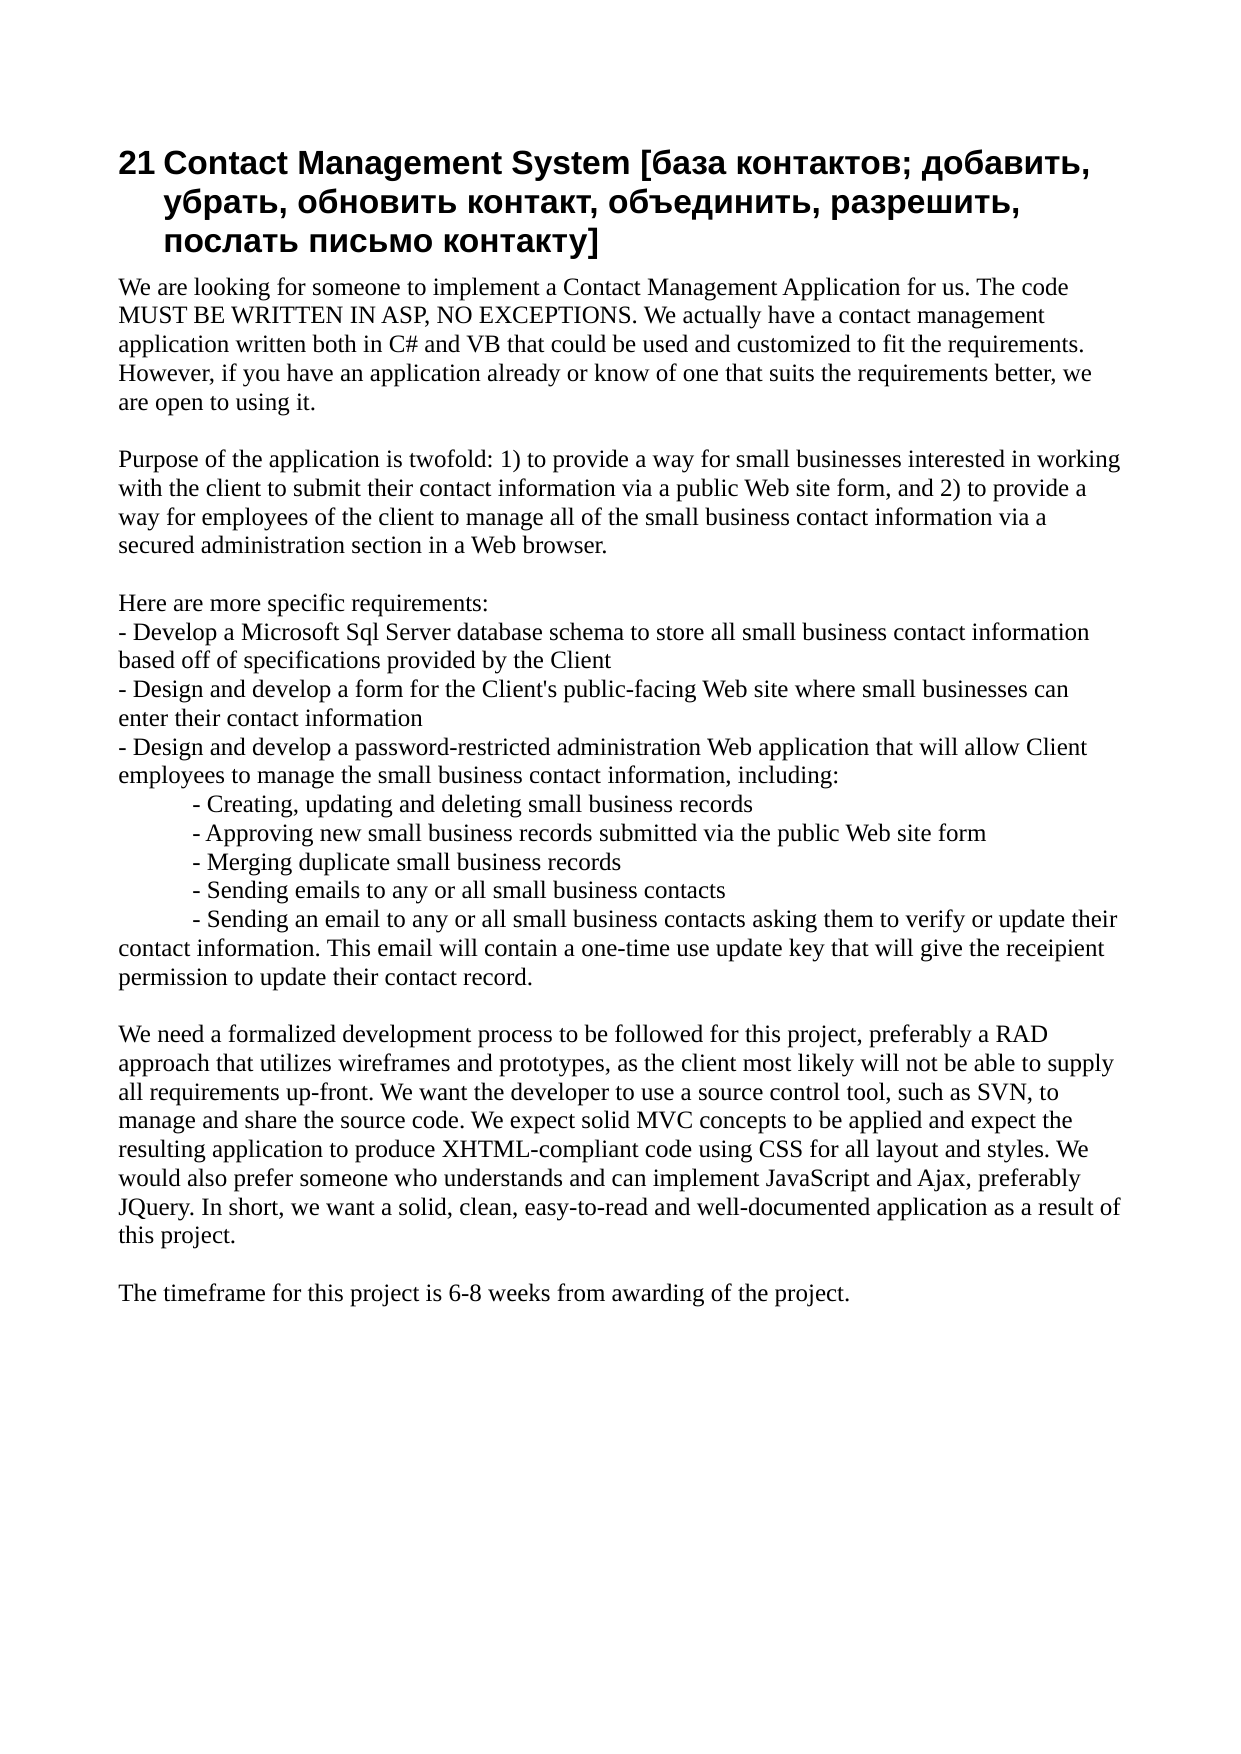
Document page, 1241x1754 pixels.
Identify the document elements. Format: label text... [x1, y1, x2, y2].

text We are looking for someone to implement a Contact Management Application for us. The code MUST BE WRITTEN IN ASP, NO EXCEPTIONS. We actually have a contact management application written both in C# and VB that could be used and customized to fit the requirements. However, if you have an application already or know of one that suits the requirements better, we are open to using it. Purpose of the application is twofold: 1) to provide a way for small businesses interested in working with the client to submit their contact information via a public Web site form, and 2) to provide a way for employees of the client to manage all of the small business contact information via a secured administration section in a Web browser. Here are more specific requirements: - Develop a Microsoft Sql Server database schema to store all small business contact information based off of specifications provided by the Client - Design and develop a form for the Client's public-facing Web site where small businesses can enter their contact information - Design and develop a password-restricted administration Web application that will allow Client employees to manage the small business contact information, including: - Creating, updating and deleting small business records - Approving new small business records submitted via the public Web site form - Merging duplicate small business records - Sending emails to any or all small business contacts - Sending an email to any or all small business contacts asking them to verify or update their contact information. This email will contain a one-time use update key that will give the receipient permission to update their contact record. We need a formalized development process to be followed for this project, preferably a RAD approach that utilizes wireframes and prototypes, as the client most likely will not be able to supply all requirements up-front. We want the developer to use a source control tool, such as SVN, to manage and share the source code. We expect solid MVC concepts to be applied and expect the resulting application to produce XHTML-compliant code using CSS for all layout and styles. We would also prefer someone who understands and can implement JavaScript and Ajax, preferably JQuery. In short, we want a solid, clean, easy-to-read and well-documented application as a result of this project. The timeframe for this project is 6-8 weeks from awarding of the project. [118, 272, 1122, 1307]
subtitle Contact Management System [база контактов; добавить, убрать, обновить контакт, объединить, разрешить, послать письмо контакту] [118, 143, 1122, 259]
